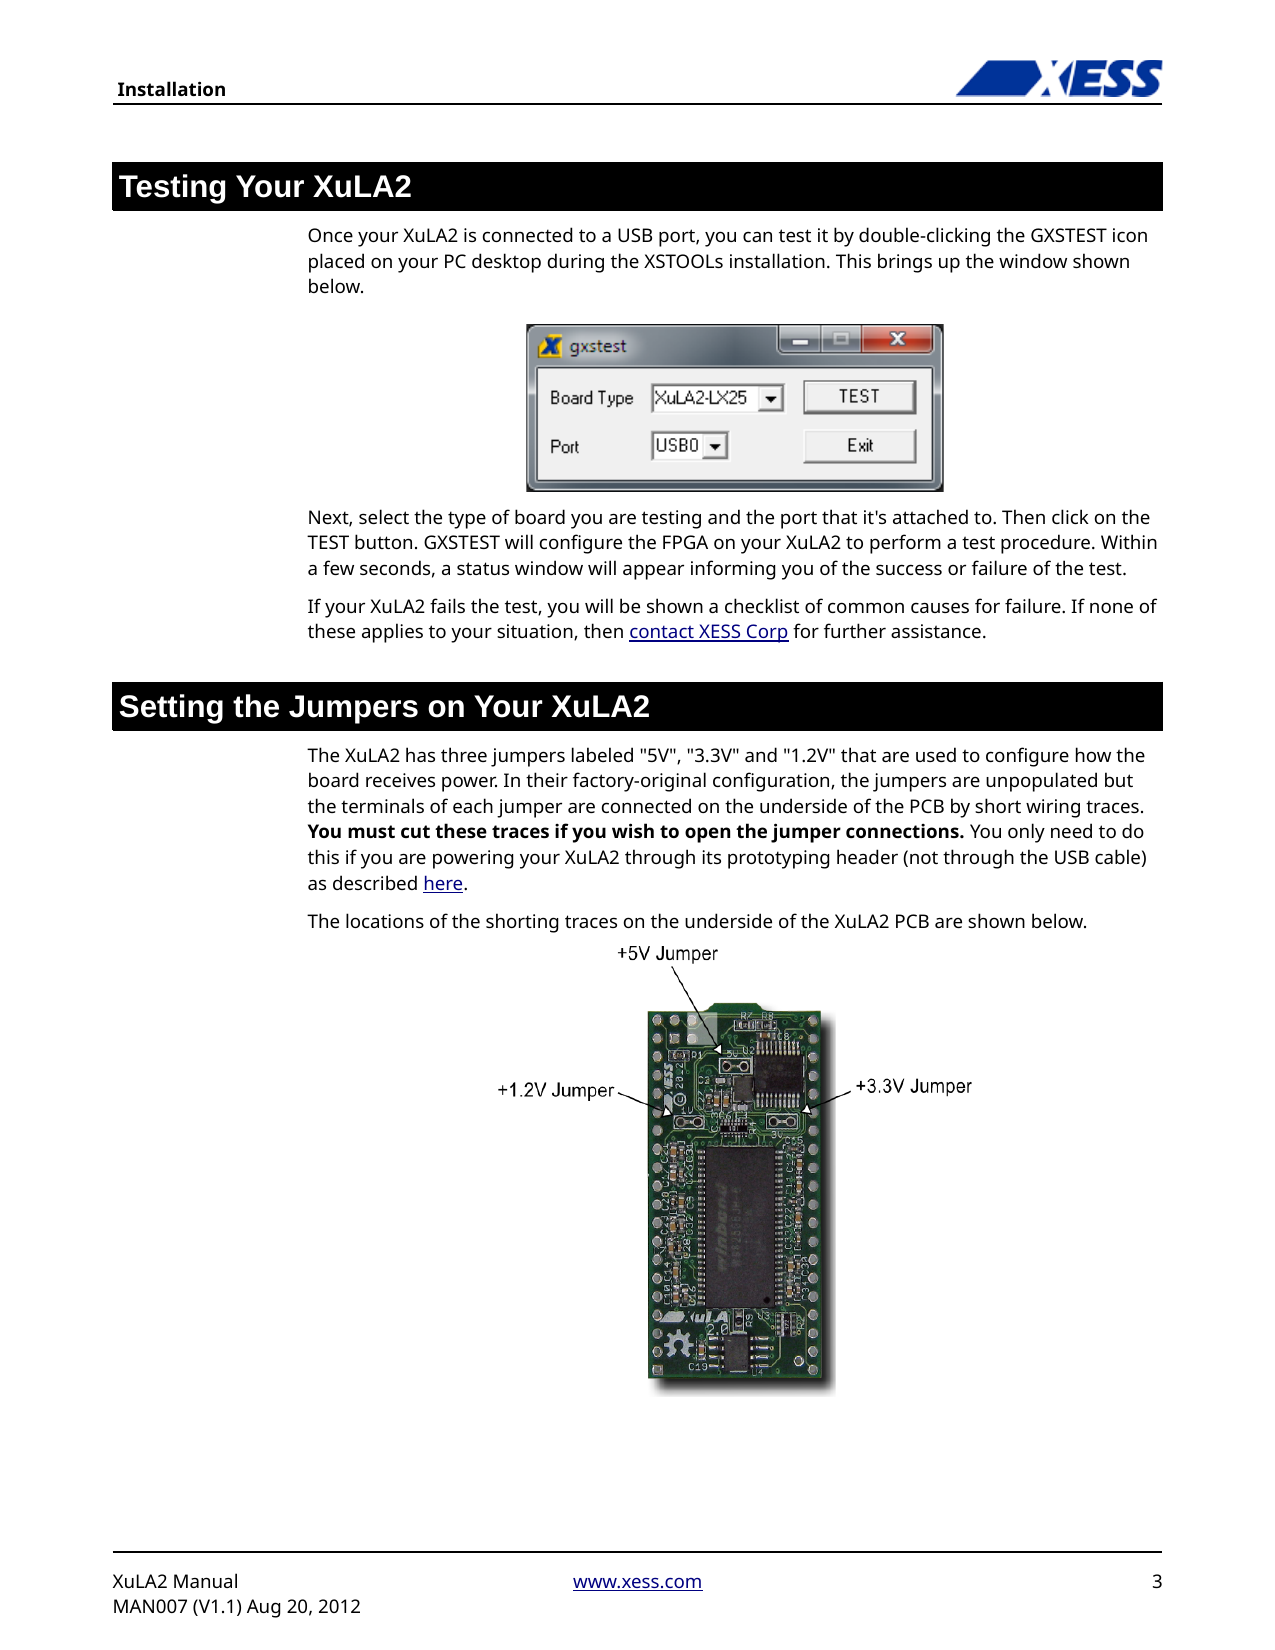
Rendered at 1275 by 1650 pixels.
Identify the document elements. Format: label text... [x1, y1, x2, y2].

text If your XuLA2 fails the test, you will be shown a checklist of common causes for failure. If none of these applies to your situation, then contact XESS Corp for further assistance. [307, 593, 1162, 644]
subtitle Testing Your XuLA2 [114, 163, 1162, 210]
picture [526, 324, 944, 492]
text Next, select the type of board you are testing and the port that it's attached to. Then click on the TEST button. GXSTEST will configure the FPGA on your XuLA2 to perform a test procedure. Within a few seconds, a status window will appear informing you of the success or failure of the test. [307, 504, 1162, 581]
picture [955, 60, 1163, 97]
text The locations of the shorting traces on the underside of the XuLA2 PCB are shown below. [307, 908, 1162, 933]
text The XuLA2 has three jumpers labeled "5V", "3.3V" and "1.2V" that are used to configure how the board receives power. In their factory-original configuration, the jumpers are unpopulated but the terminals of each jumper are connected on the underside of the PCB by short wiring traces. You must cut these traces if you wish to open the jumper connections. You only need to do this if you are powering your XuLA2 through its prototyping header (not through the USB cable) as described here. [307, 742, 1162, 895]
text Once your XuLA2 is connected to a USB port, you can test it by double-clicking the GXSTEST icon placed on your PC desktop during the XSTOOLs installation. This brings up the window shown below. [307, 223, 1162, 299]
picture [498, 946, 972, 1397]
subtitle Setting the Jumpers on Your XuLA2 [114, 683, 1162, 730]
